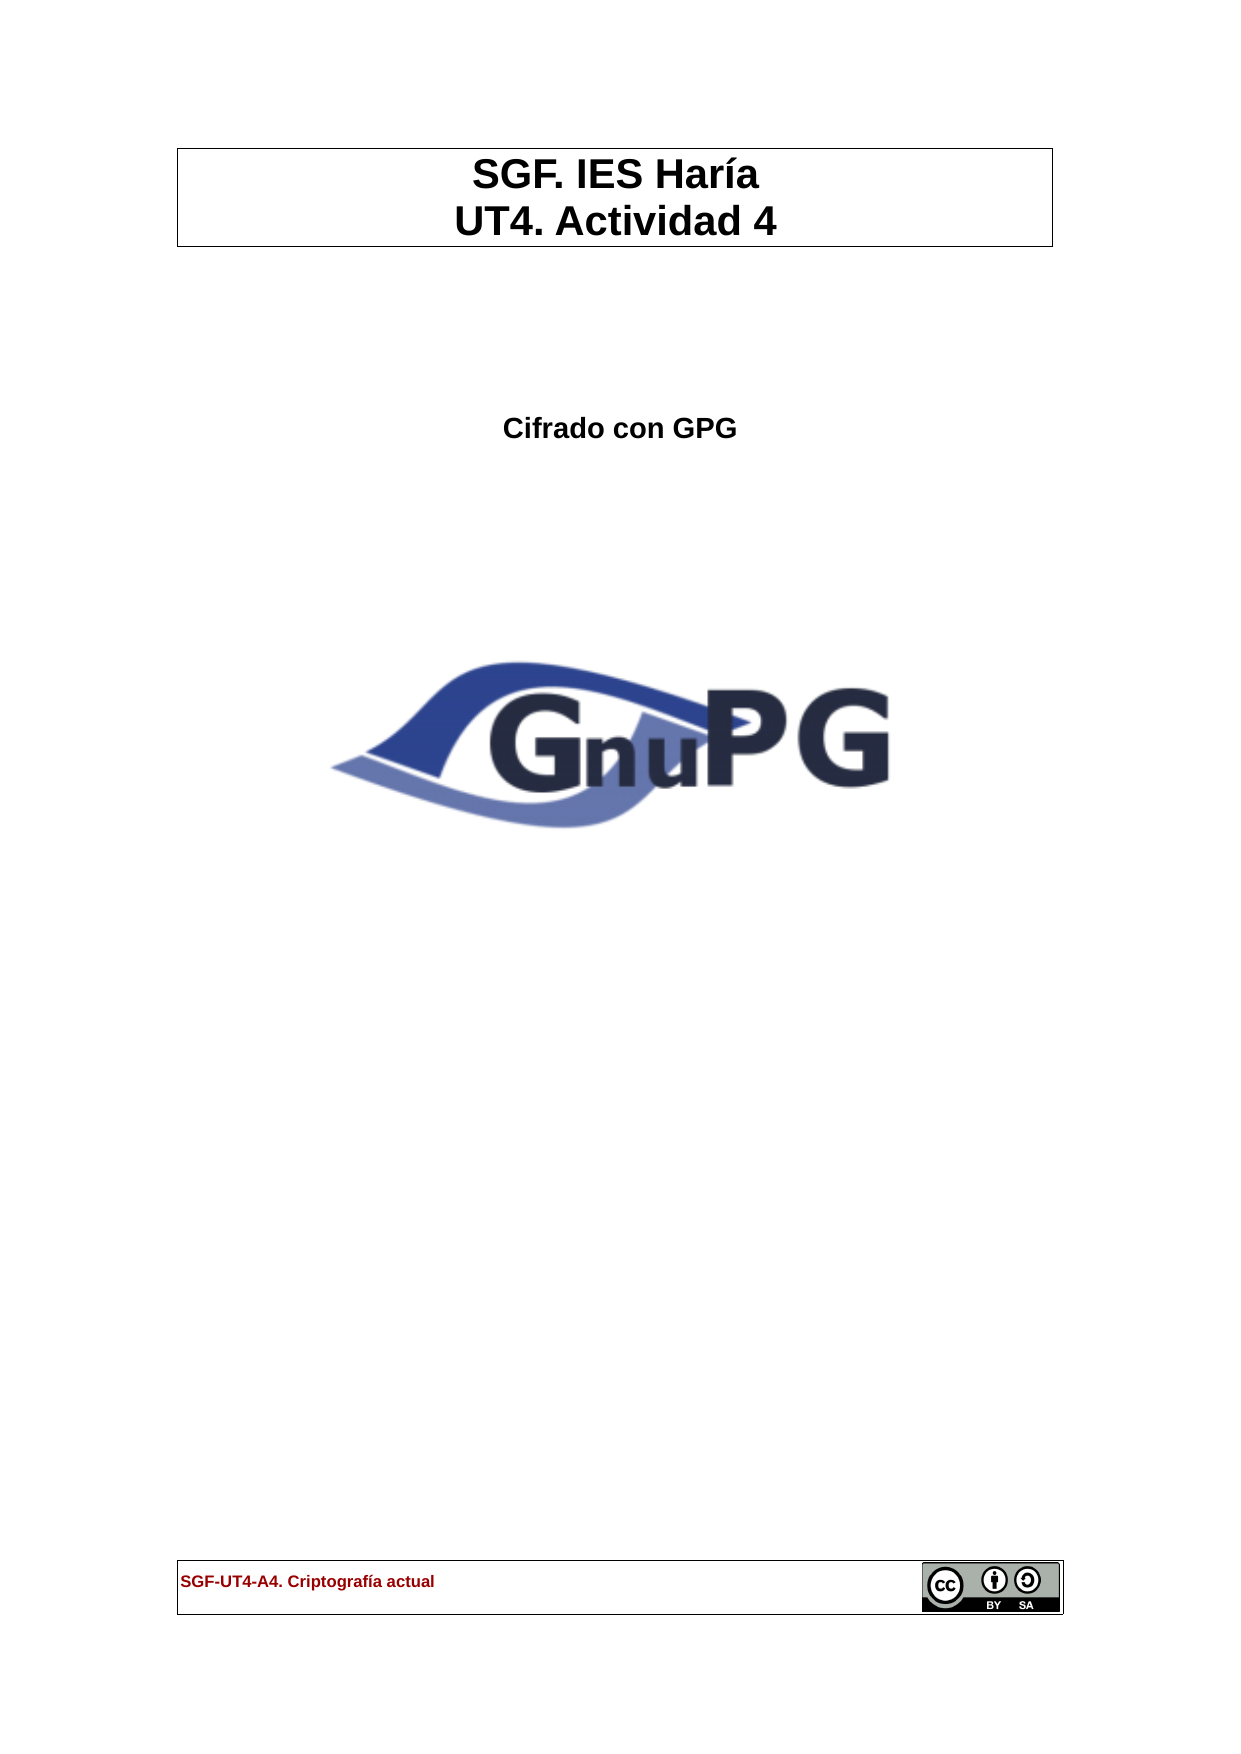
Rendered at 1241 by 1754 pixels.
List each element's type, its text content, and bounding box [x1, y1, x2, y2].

picture [326, 620, 914, 846]
text SGF. IES Haría [178, 149, 1052, 194]
picture [922, 1562, 1060, 1612]
text UT4. Actividad 4 [178, 194, 1052, 246]
subtitle Cifrado con GPG [177, 412, 1063, 445]
